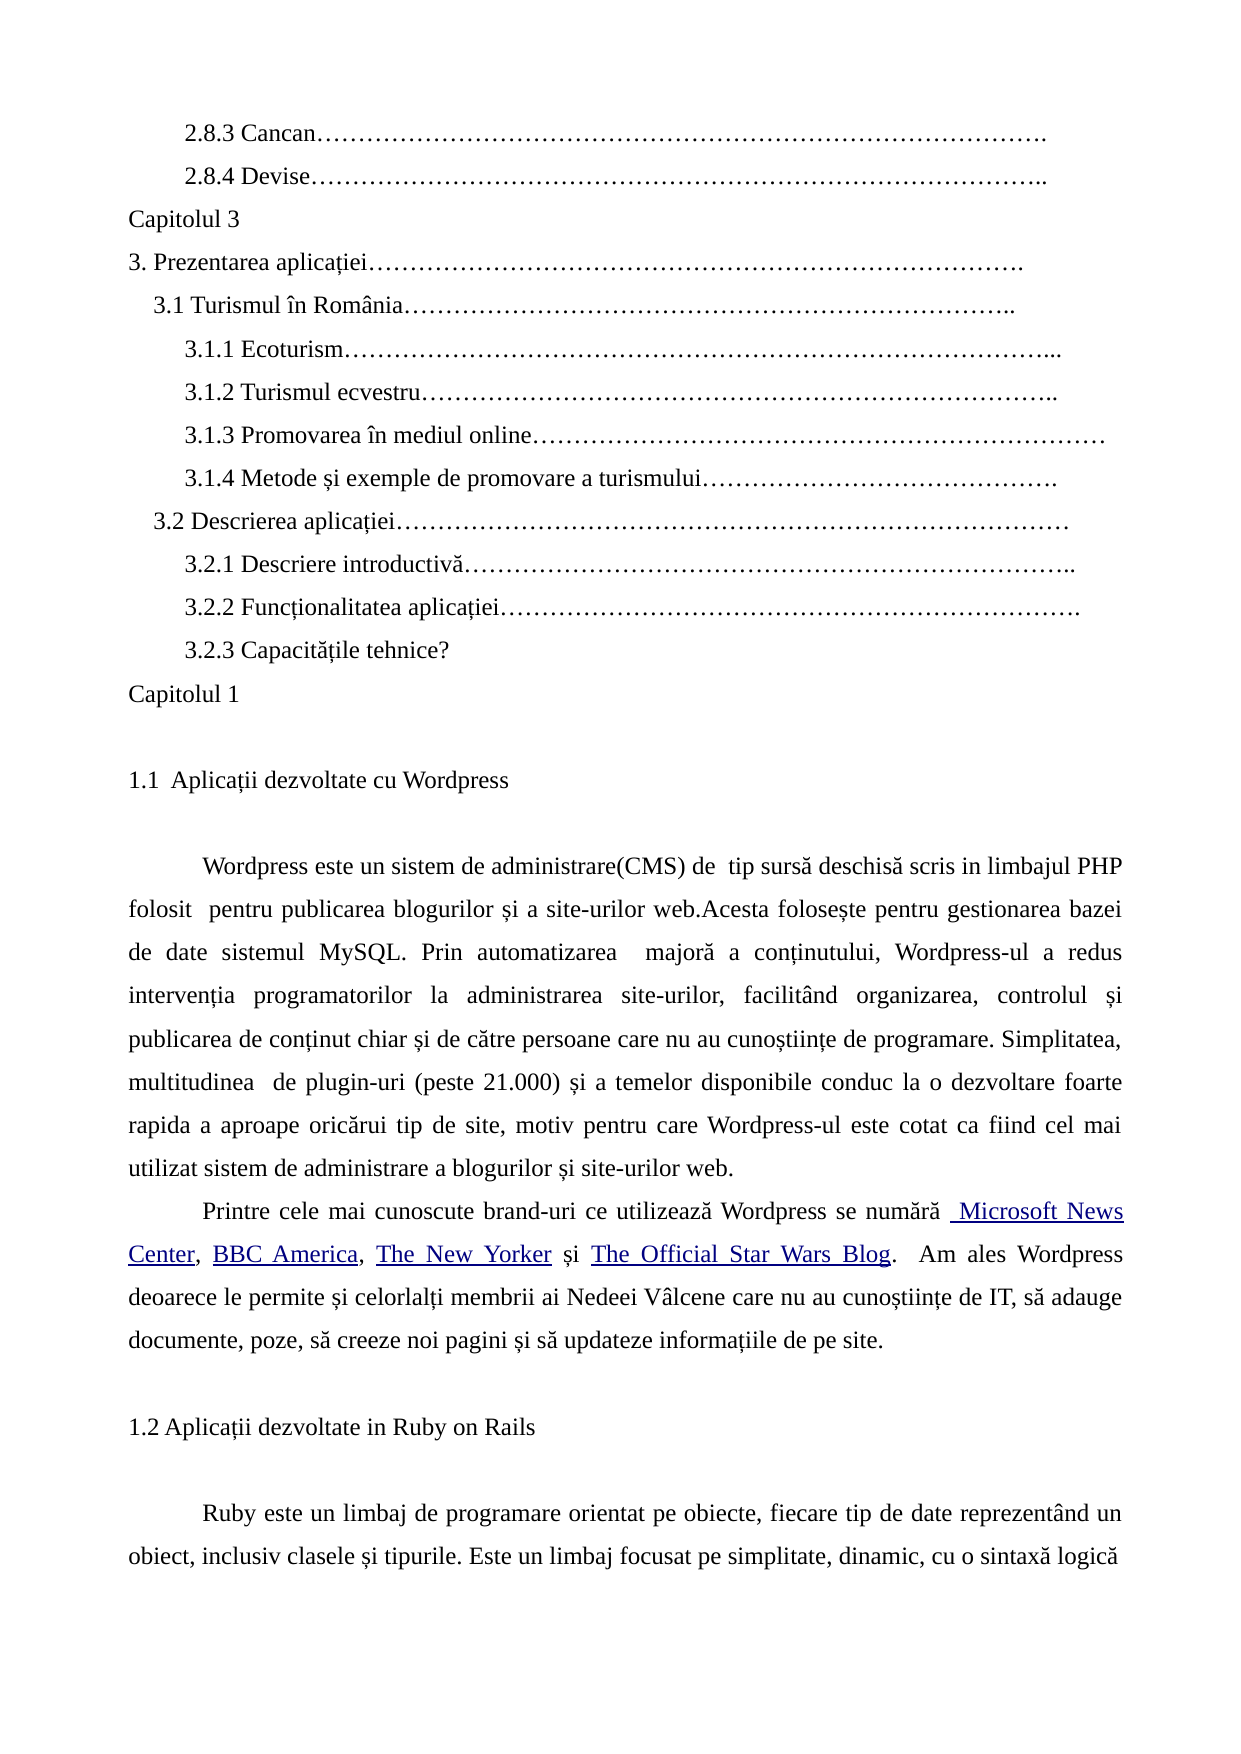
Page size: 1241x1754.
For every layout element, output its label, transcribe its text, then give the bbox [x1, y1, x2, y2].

text Wordpress este un sistem de administrare(CMS) de tip sursă deschisă scris in limbajul PHP folosit pentru publicarea blogurilor și a site-urilor web.Acesta folosește pentru gestionarea bazei de date sistemul MySQL. Prin automatizarea majoră a conținutului, Wordpress-ul a redus intervenția programatorilor la administrarea site-urilor, facilitând organizarea, controlul și publicarea de conținut chiar și de către persoane care nu au cunoștiințe de programare. Simplitatea, multitudinea de plugin-uri (peste 21.000) și a temelor disponibile conduc la o dezvoltare foarte rapida a aproape oricărui tip de site, motiv pentru care Wordpress-ul este cotat ca fiind cel mai utilizat sistem de administrare a blogurilor și site-urilor web. [128, 851, 1123, 1182]
text Ruby este un limbaj de programare orientat pe obiecte, fiecare tip de date reprezentând un obiect, inclusiv clasele și tipurile. Este un limbaj focusat pe simplitate, dinamic, cu o sintaxă logică [128, 1498, 1123, 1570]
text Capitolul 1 [128, 679, 1123, 707]
text 3.1 Turismul în România……………………………………………………………….. [128, 291, 1123, 319]
text 3.1.2 Turismul ecvestru………………………………………………………………….. [128, 377, 1123, 406]
text 3.1.1 Ecoturism…………………………………………………………………………... [128, 334, 1123, 362]
text 1.1 Aplicații dezvoltate cu Wordpress [128, 765, 1123, 794]
text 3.2.3 Capacitățile tehnice? [128, 636, 1123, 664]
text 3.2.2 Funcționalitatea aplicației……………………………………………………………. [128, 592, 1123, 621]
text Printre cele mai cunoscute brand-uri ce utilizează Wordpress se numără Microsoft News Center, BBC America, The New Yorker și The Official Star Wars Blog. Am ales Wordpress deoarece le permite și celorlalți membrii ai Nedeei Vâlcene care nu au cunoștiințe de IT, să adauge documente, poze, să creeze noi pagini și să updateze informațiile de pe site. [128, 1196, 1123, 1354]
text 3.2 Descrierea aplicației……………………………………………………………………… [128, 506, 1123, 535]
text 3. Prezentarea aplicației……………………………………………………………………. [128, 247, 1123, 276]
text 3.1.3 Promovarea în mediul online…………………………………………………………… [128, 420, 1123, 449]
text 1.2 Aplicații dezvoltate in Ruby on Rails [128, 1412, 1123, 1441]
text 3.2.1 Descriere introductivă……………………………………………………………….. [128, 549, 1123, 578]
text 2.8.3 Cancan……………………………………………………………………………. [128, 118, 1123, 147]
text Capitolul 3 [128, 204, 1123, 233]
text 2.8.4 Devise…………………………………………………………………………….. [128, 161, 1123, 190]
text 3.1.4 Metode și exemple de promovare a turismului……………………………………. [128, 463, 1123, 492]
